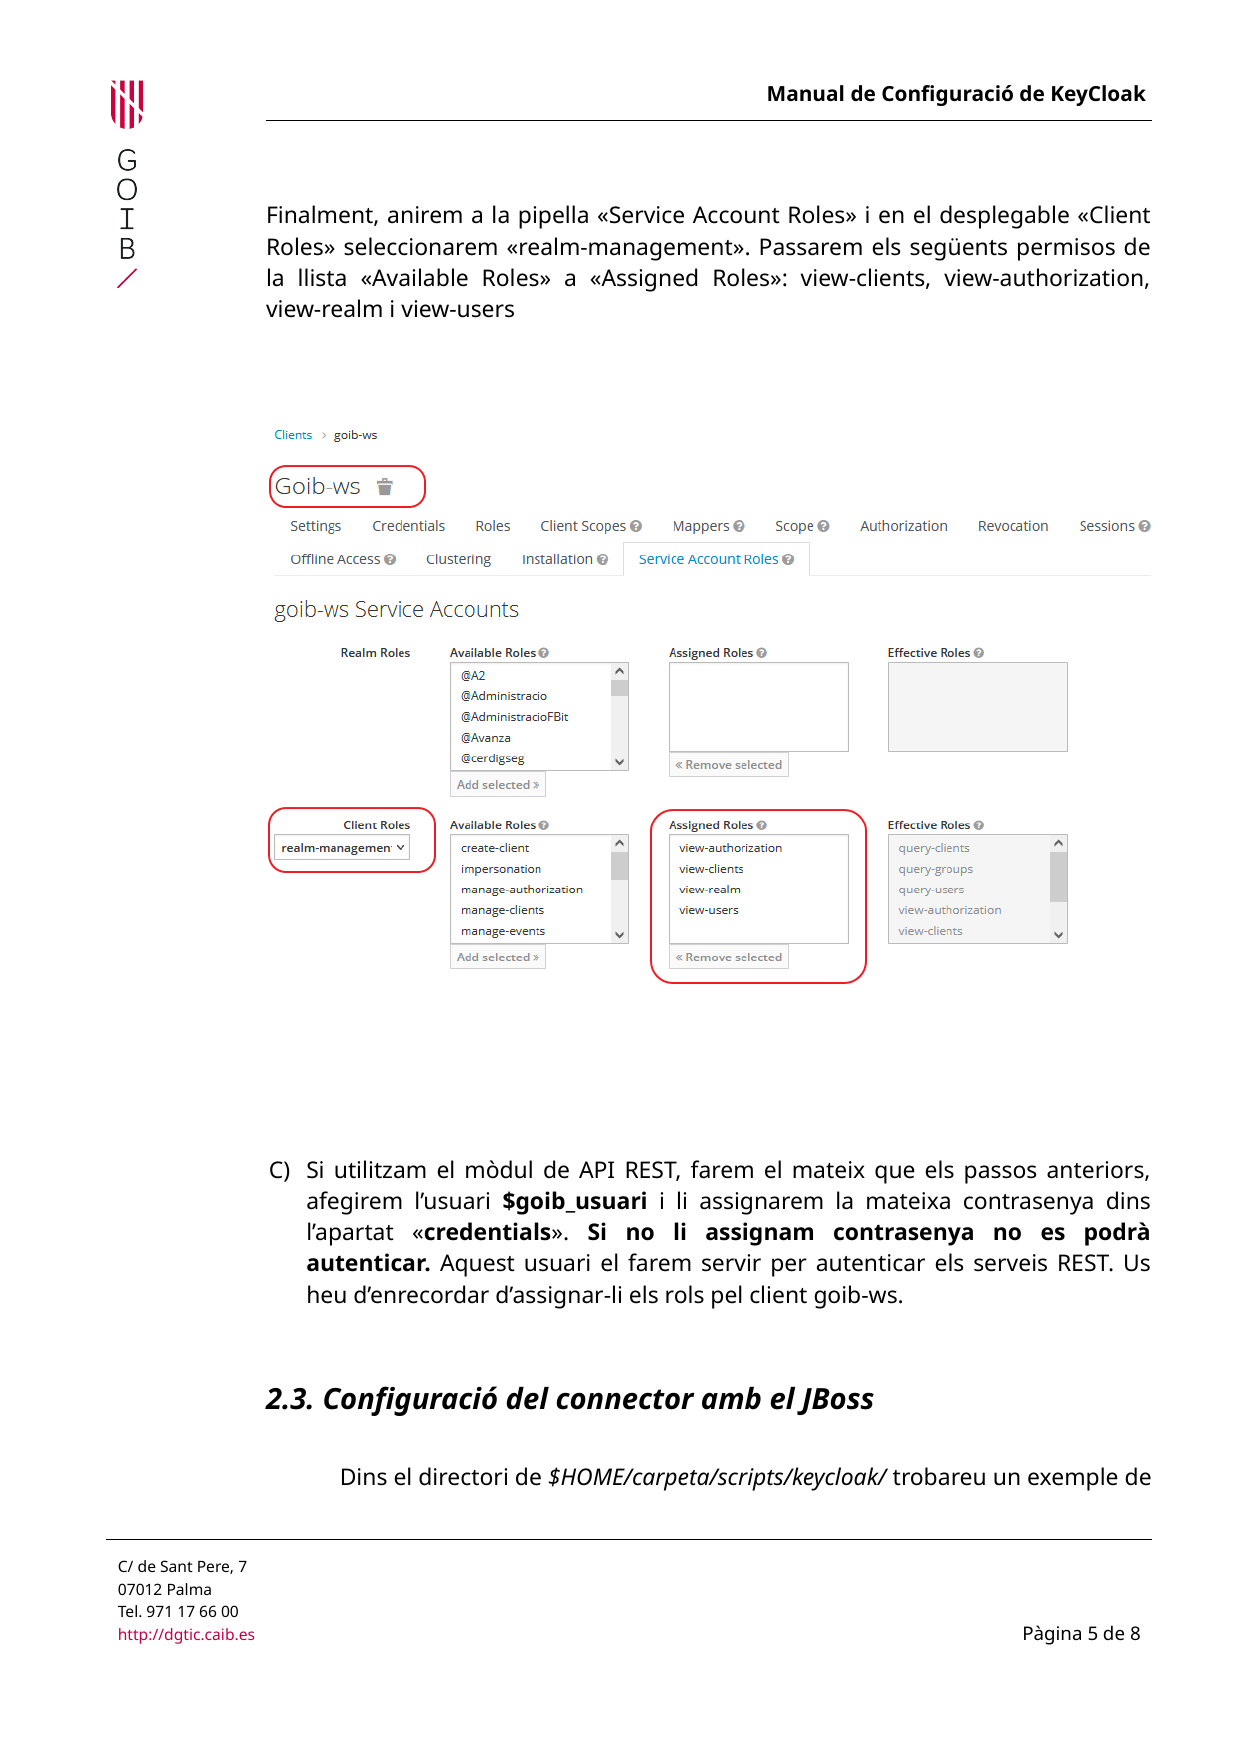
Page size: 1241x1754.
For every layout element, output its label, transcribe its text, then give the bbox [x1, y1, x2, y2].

text Dins el directori de $HOME/carpeta/scripts/keycloak/ trobareu un exemple de [266, 1430, 1152, 1493]
subtitle Configuració del connector amb el JBoss [266, 1378, 1152, 1418]
picture [265, 422, 1152, 1025]
list Finalment, anirem a la pipella «Service Account Roles» i en el desplegable «Client Roles» seleccionarem «realm-management». Passarem els següents permisos de la llista «Available Roles» a «Assigned Roles»: view-clients, view-authorization, view-realm i view-users [266, 199, 1152, 324]
list Si utilitzam el mòdul de API REST, farem el mateix que els passos anteriors, afegirem l’usuari $goib_usuari i li assignarem la mateixa contrasenya dins l’apartat «credentials». Si no li assignam contrasenya no es podrà autenticar. Aquest usuari el farem servir per autenticar els serveis REST. Us heu d’enrecordar d’assignar-li els rols pel client goib-ws. [269, 1154, 1152, 1310]
picture [82, 57, 172, 319]
